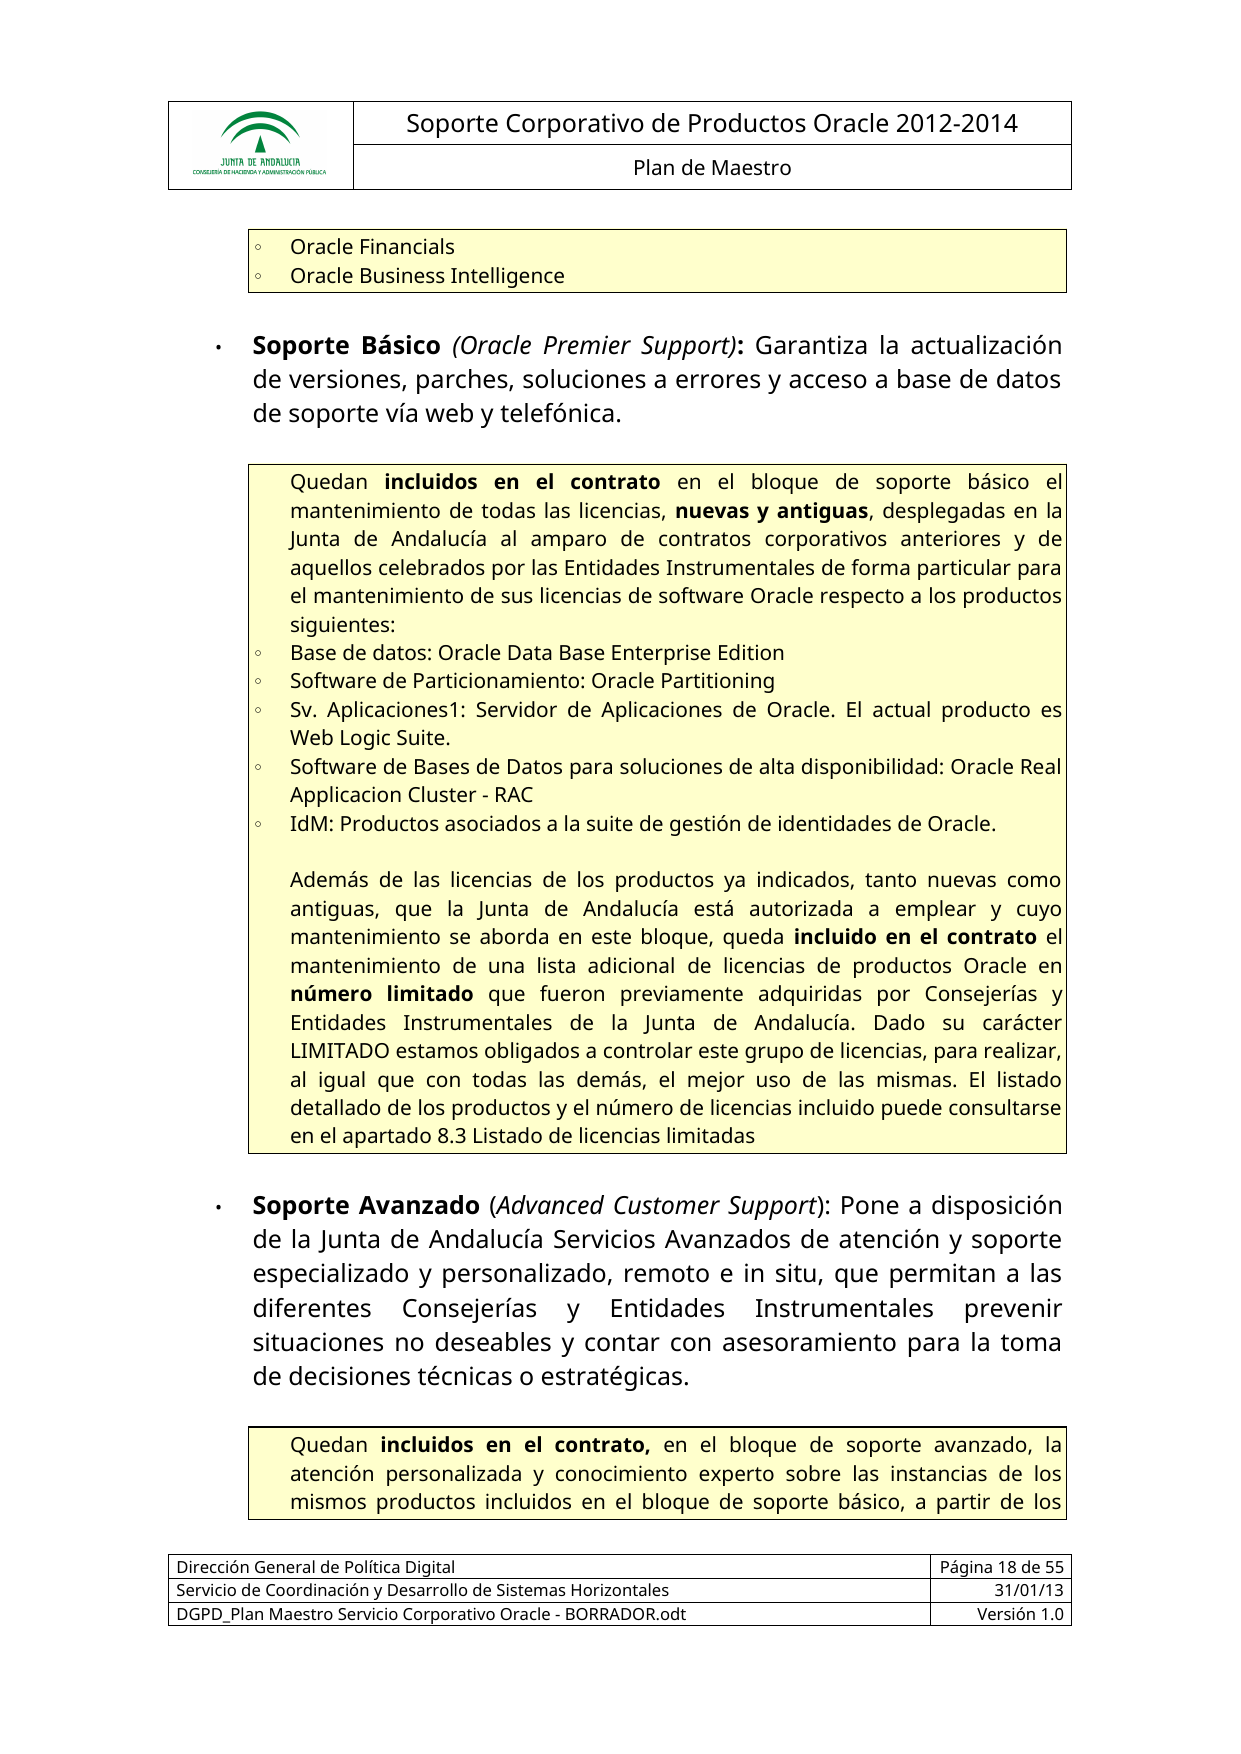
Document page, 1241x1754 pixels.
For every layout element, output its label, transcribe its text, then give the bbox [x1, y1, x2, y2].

list Quedan incluidos en el contrato en el bloque de soporte básico el mantenimiento de todas las licencias, nuevas y antiguas, desplegadas en la Junta de Andalucía al amparo de contratos corporativos anteriores y de aquellos celebrados por las Entidades Instrumentales de forma particular para el mantenimiento de sus licencias de software Oracle respecto a los productos siguientes: [249, 465, 1066, 634]
list Quedan incluidos en el contrato, en el bloque de soporte avanzado, la atención personalizada y conocimiento experto sobre las instancias de los mismos productos incluidos en el bloque de soporte básico, a partir de los [249, 1428, 1066, 1519]
list Base de datos: Oracle Data Base Enterprise Edition [249, 634, 1066, 663]
list Sv. Aplicaciones1: Servidor de Aplicaciones de Oracle. El actual producto es Web Logic Suite. [249, 691, 1066, 748]
list Soporte Avanzado (Advanced Customer Support): Pone a disposición de la Junta de Andalucía Servicios Avanzados de atención y soporte especializado y personalizado, remoto e in situ, que permitan a las diferentes Consejerías y Entidades Instrumentales prevenir situaciones no deseables y contar con asesoramiento para la toma de decisiones técnicas o estratégicas. [215, 1188, 1063, 1392]
list Oracle Business Intelligence [249, 257, 1066, 292]
list Soporte Básico (Oracle Premier Support): Garantiza la actualización de versiones, parches, soluciones a errores y acceso a base de datos de soporte vía web y telefónica. [215, 327, 1063, 429]
list IdM: Productos asociados a la suite de gestión de identidades de Oracle. [249, 805, 1066, 833]
list Además de las licencias de los productos ya indicados, tanto nuevas como antiguas, que la Junta de Andalucía está autorizada a emplear y cuyo mantenimiento se aborda en este bloque, queda incluido en el contrato el mantenimiento de una lista adicional de licencias de productos Oracle en número limitado que fueron previamente adquiridas por Consejerías y Entidades Instrumentales de la Junta de Andalucía. Dado su carácter LIMITADO estamos obligados a controlar este grupo de licencias, para realizar, al igual que con todas las demás, el mejor uso de las mismas. El listado detallado de los productos y el número de licencias incluido puede consultarse en el apartado 8.3 Listado de licencias limitadas [249, 862, 1066, 1153]
picture [192, 110, 327, 175]
list Oracle Financials [249, 230, 1066, 257]
list Software de Particionamiento: Oracle Partitioning [249, 663, 1066, 691]
list Software de Bases de Datos para soluciones de alta disponibilidad: Oracle Real Applicacion Cluster - RAC [249, 748, 1066, 805]
